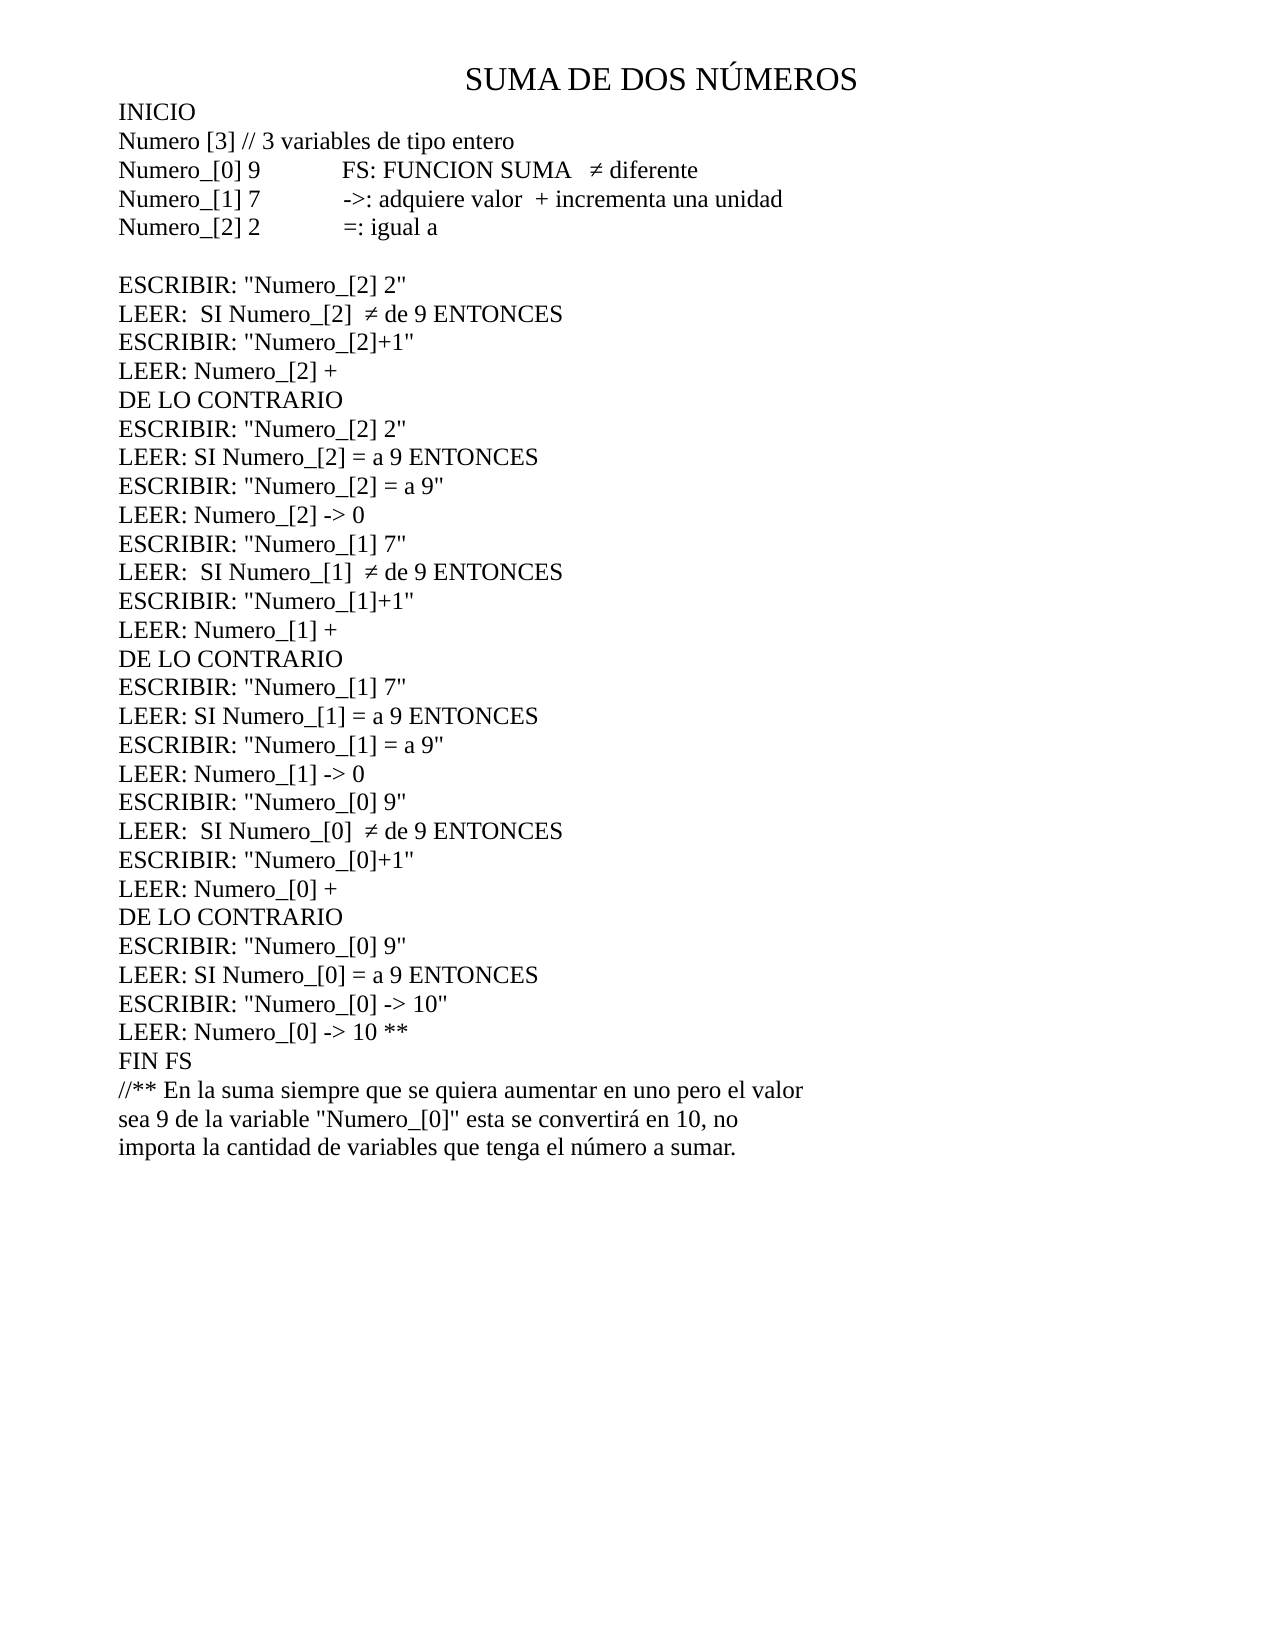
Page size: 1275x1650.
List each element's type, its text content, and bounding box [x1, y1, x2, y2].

text DE LO CONTRARIO [118, 385, 1205, 414]
text ESCRIBIR: "Numero_[0] 9" [118, 931, 1205, 960]
text LEER: SI Numero_[0] = a 9 ENTONCES [118, 960, 1205, 989]
text ESCRIBIR: "Numero_[2]+1" [118, 327, 1205, 356]
text ESCRIBIR: "Numero_[1] = a 9" [118, 730, 1205, 759]
text LEER: SI Numero_[2] = a 9 ENTONCES [118, 442, 1205, 471]
text ESCRIBIR: "Numero_[0] -> 10" [118, 989, 1205, 1017]
text DE LO CONTRARIO [118, 644, 1205, 672]
text Numero_[1] 7 ->: adquiere valor + incrementa una unidad [118, 184, 1205, 212]
text LEER: SI Numero_[1] = a 9 ENTONCES [118, 701, 1205, 730]
text sea 9 de la variable "Numero_[0]" esta se convertirá en 10, no [118, 1104, 1205, 1132]
text ESCRIBIR: "Numero_[0]+1" [118, 845, 1205, 874]
text ESCRIBIR: "Numero_[2] 2" [118, 414, 1205, 442]
text //** En la suma siempre que se quiera aumentar en uno pero el valor [118, 1075, 1205, 1104]
text LEER: Numero_[2] -> 0 [118, 500, 1205, 529]
text Numero [3] // 3 variables de tipo entero [118, 126, 1205, 155]
text FIN FS [118, 1046, 1205, 1075]
text ESCRIBIR: "Numero_[0] 9" [118, 787, 1205, 816]
text ESCRIBIR: "Numero_[2] = a 9" [118, 471, 1205, 500]
text ESCRIBIR: "Numero_[1] 7" [118, 529, 1205, 557]
text LEER: Numero_[2] + [118, 356, 1205, 385]
text ESCRIBIR: "Numero_[1]+1" [118, 586, 1205, 615]
text importa la cantidad de variables que tenga el número a sumar. [118, 1132, 1205, 1161]
text ESCRIBIR: "Numero_[1] 7" [118, 672, 1205, 701]
text LEER: Numero_[0] -> 10 ** [118, 1017, 1205, 1046]
text DE LO CONTRARIO [118, 902, 1205, 931]
text LEER: SI Numero_[1] ≠ de 9 ENTONCES [118, 557, 1205, 586]
text LEER: SI Numero_[0] ≠ de 9 ENTONCES [118, 816, 1205, 845]
text ESCRIBIR: "Numero_[2] 2" [118, 270, 1205, 299]
text INICIO [118, 97, 1205, 126]
text LEER: SI Numero_[2] ≠ de 9 ENTONCES [118, 299, 1205, 327]
text LEER: Numero_[1] -> 0 [118, 759, 1205, 787]
text Numero_[2] 2 =: igual a [118, 212, 1205, 241]
text SUMA DE DOS NÚMEROS [118, 59, 1205, 97]
text LEER: Numero_[0] + [118, 874, 1205, 902]
text Numero_[0] 9 FS: FUNCION SUMA ≠ diferente [118, 155, 1205, 184]
text LEER: Numero_[1] + [118, 615, 1205, 644]
